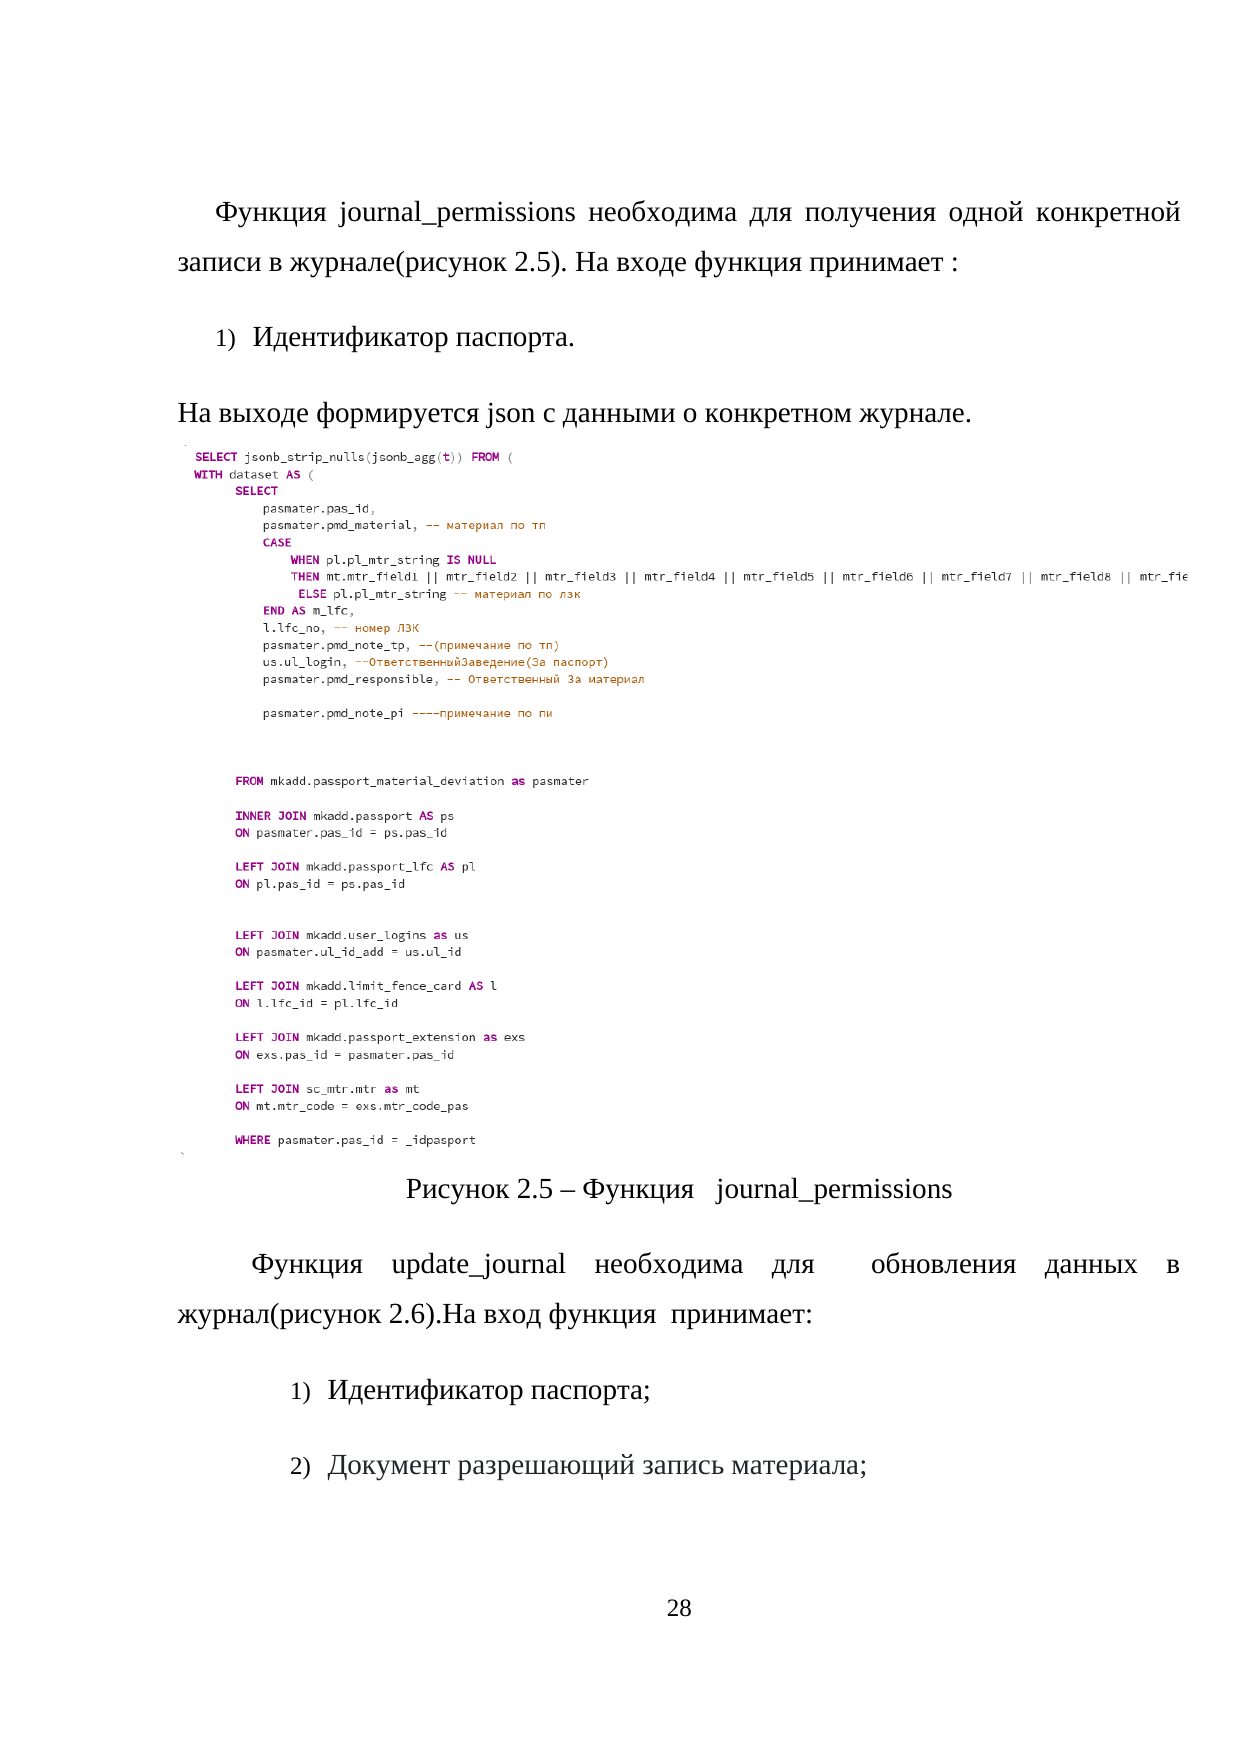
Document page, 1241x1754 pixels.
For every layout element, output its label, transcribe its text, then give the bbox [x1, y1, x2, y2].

text Функция update_journal необходима для обновления данных в журнал(рисунок 2.6).На вход функция принимает: [177, 1246, 1181, 1330]
picture [171, 445, 1188, 1155]
list Идентификатор паспорта; [290, 1372, 1181, 1405]
list Идентификатор паспорта. [215, 319, 1181, 353]
text На выходе формируется json с данными о конкретном журнале. [177, 395, 1181, 428]
list Документ разрешающий запись материала; [290, 1447, 1181, 1481]
text Функция journal_permissions необходима для получения одной конкретной записи в журнале(рисунок 2.5). На входе функция принимает : [177, 194, 1181, 278]
text Рисунок 2.5 – Функция journal_permissions [177, 1155, 1181, 1204]
